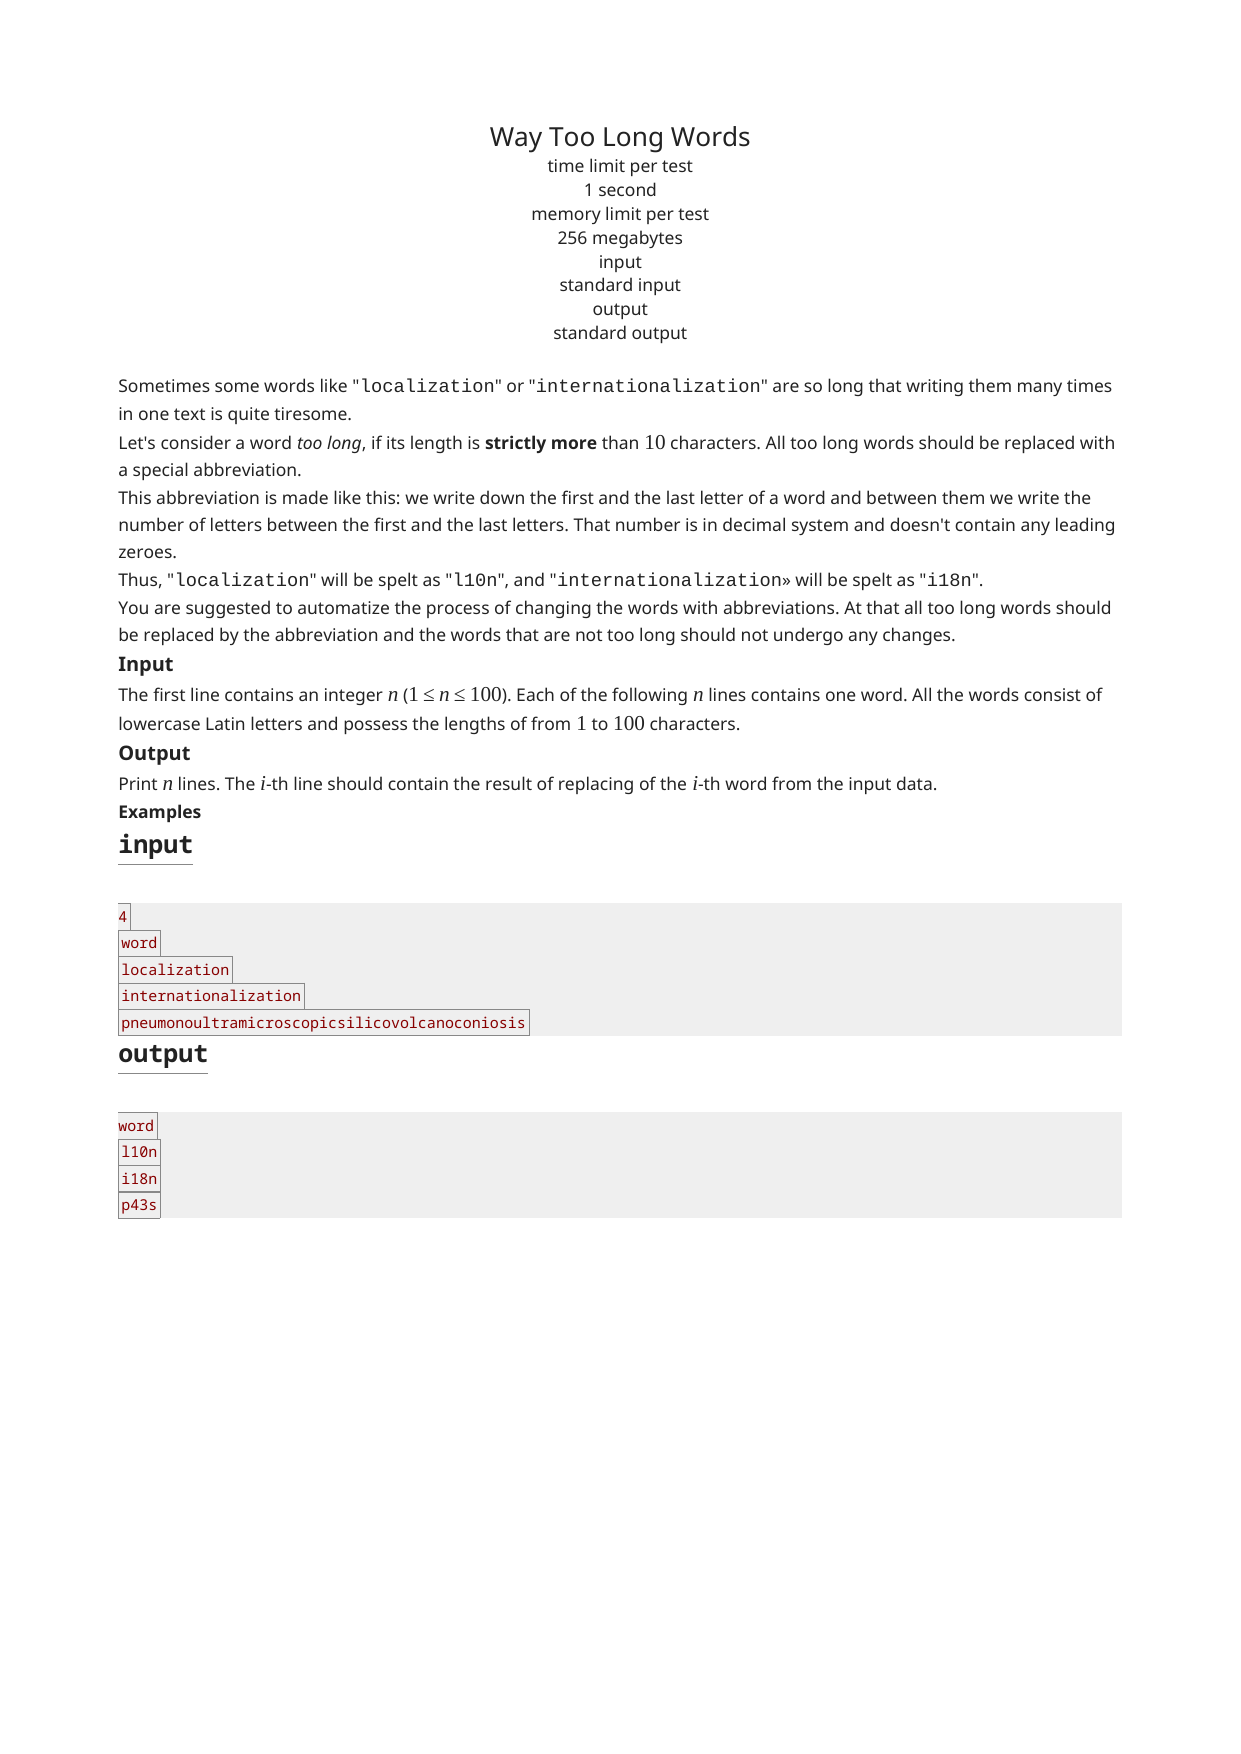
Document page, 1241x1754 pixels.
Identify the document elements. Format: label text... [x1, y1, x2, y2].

text 1 second [118, 178, 1122, 202]
text Let's consider a word too long, if its length is strictly more than 10 characters. All too long words should be replaced with a special abbreviation. [118, 429, 1122, 482]
text standard input [118, 273, 1122, 297]
text p43s [119, 1193, 160, 1218]
text [161, 1165, 1122, 1192]
text Examples [118, 799, 1122, 823]
text l10n [119, 1140, 160, 1165]
text [131, 903, 1122, 930]
text Way Too Long Words [118, 118, 1122, 154]
text input [118, 827, 1122, 864]
text You are suggested to automatize the process of changing the words with abbreviations. At that all too long words should be replaced by the abbreviation and the words that are not too long should not undergo any changes. [118, 596, 1122, 647]
text input [118, 249, 1122, 273]
text Output [118, 739, 1122, 766]
text Input [118, 650, 1122, 678]
text 256 megabytes [118, 225, 1122, 249]
text i18n [119, 1166, 160, 1191]
text standard output [118, 321, 1122, 345]
text [161, 1192, 1122, 1218]
text word [119, 931, 160, 956]
text internationalization [119, 984, 304, 1009]
text The first line contains an integer n (1 ≤ n ≤ 100). Each of the following n lines contains one word. All the words consist of lowercase Latin letters and possess the lengths of from 1 to 100 characters. [118, 682, 1122, 735]
text output [118, 297, 1122, 321]
text Thus, "localization" will be spelt as "l10n", and "internationalization» will be spelt as "i18n". [118, 568, 1122, 592]
text 4 [118, 904, 130, 930]
text [530, 1009, 1122, 1036]
text Print n lines. The i-th line should contain the result of replacing of the i-th word from the input data. [118, 771, 1122, 796]
text [233, 956, 1122, 983]
text [158, 1112, 1122, 1139]
text [161, 930, 1122, 956]
text localization [119, 957, 232, 983]
text time limit per test [118, 154, 1122, 178]
text memory limit per test [118, 202, 1122, 225]
text word [118, 1113, 157, 1139]
text Sometimes some words like "localization" or "internationalization" are so long that writing them many times in one text is quite tiresome. [118, 374, 1122, 426]
text [305, 983, 1122, 1009]
text This abbreviation is made like this: we write down the first and the last letter of a word and between them we write the number of letters between the first and the last letters. That number is in decimal system and doesn't contain any leading zeroes. [118, 485, 1122, 564]
text pneumonoultramicroscopicsilicovolcanoconiosis [119, 1010, 529, 1035]
text output [118, 1036, 1122, 1073]
text [161, 1139, 1122, 1165]
